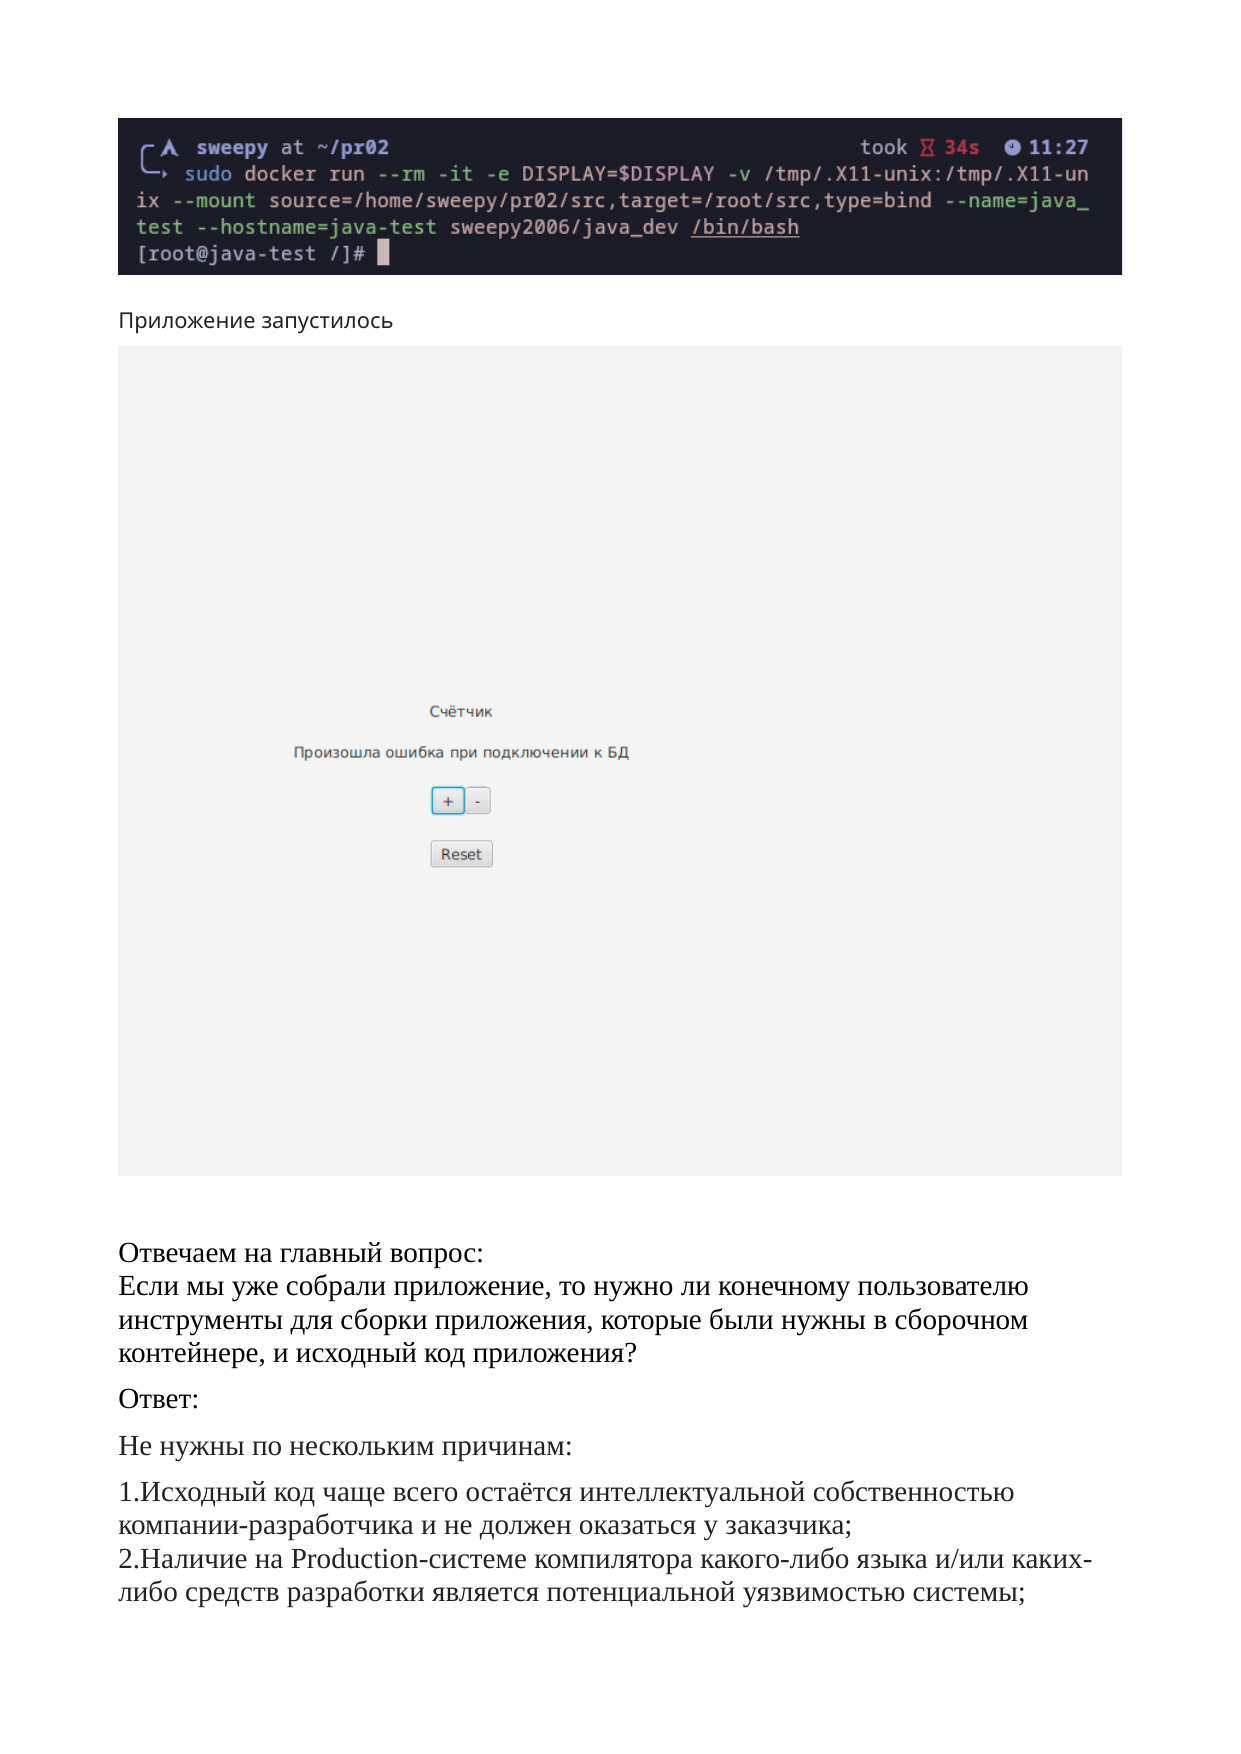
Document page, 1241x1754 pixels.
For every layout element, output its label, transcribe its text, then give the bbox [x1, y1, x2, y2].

text Не нужны по нескольким причинам: [118, 1428, 1122, 1461]
text Отвечаем на главный вопрос: Если мы уже собрали приложение, то нужно ли конечному пользователю инструменты для сборки приложения, которые были нужны в сборочном контейнере, и исходный код приложения? [118, 1176, 1122, 1369]
text Приложение запустилось [118, 275, 1122, 334]
picture [118, 118, 1123, 275]
list Исходный код чаще всего остаётся интеллектуальной собственностью компании-разработчика и не должен оказаться у заказчика; [118, 1474, 1122, 1541]
picture [118, 346, 1123, 1176]
list Наличие на Production-системе компилятора какого-либо языка и/или каких-либо средств разработки является потенциальной уязвимостью системы; [118, 1541, 1122, 1608]
text Ответ: [118, 1382, 1122, 1415]
